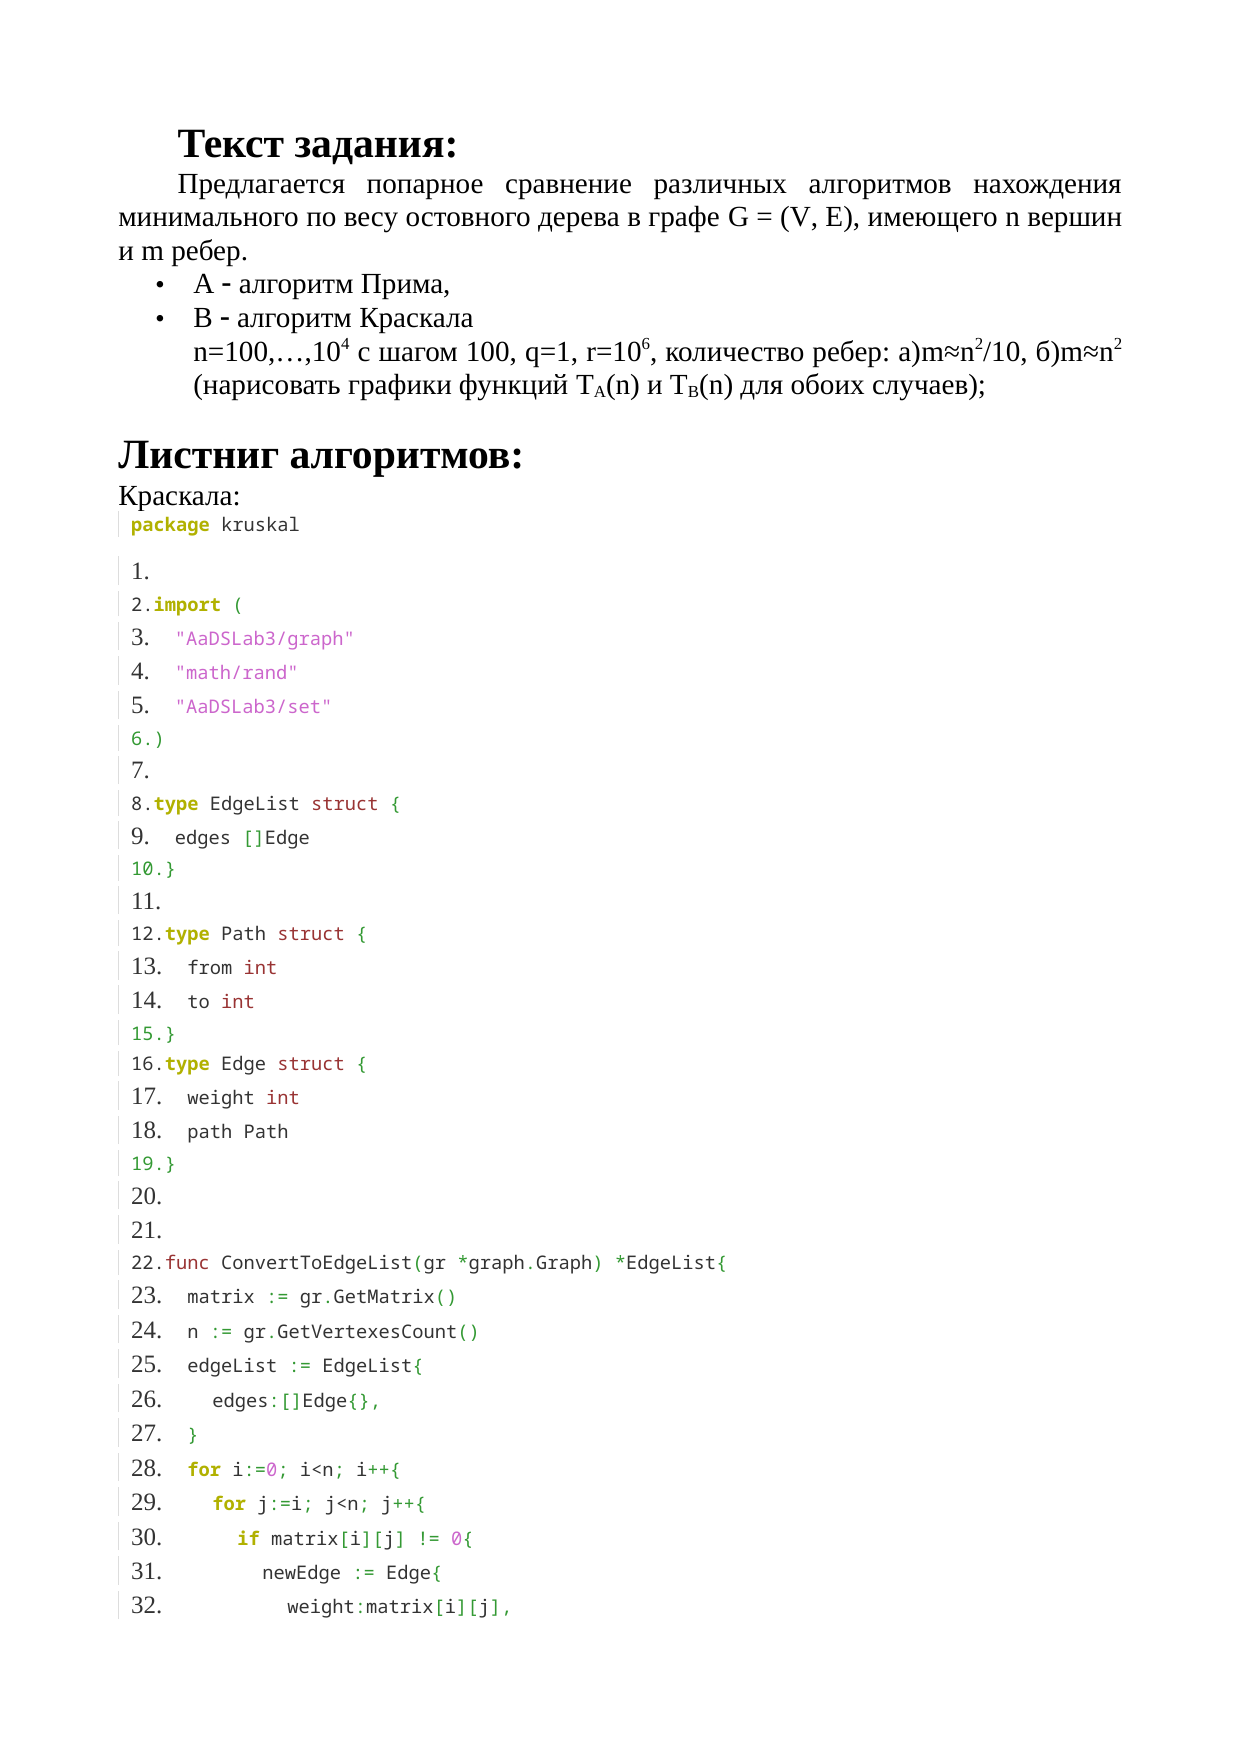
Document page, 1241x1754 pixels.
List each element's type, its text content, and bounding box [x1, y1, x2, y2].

list for i:=0; i<n; i++{ [119, 1453, 1122, 1481]
list func ConvertToEdgeList(gr *graph.Graph) *EdgeList{ [119, 1250, 1122, 1275]
list "math/rand" [119, 656, 1122, 685]
list } [119, 855, 1122, 881]
list n=100,…,104 с шагом 100, q=1, r=106, количество ребер: а)m≈n2/10, б)m≈n2 (нарисовать графики функций TА(n) и ТВ(n) для обоих случаев); [156, 334, 1122, 401]
list newEdge := Edge{ [119, 1556, 1122, 1585]
list } [119, 1418, 1122, 1447]
list А  алгоритм Прима, [156, 267, 1122, 300]
list for j:=i; j<n; j++{ [119, 1487, 1122, 1516]
text package kruskal [119, 511, 1122, 537]
text Текст задания: [118, 118, 1122, 166]
text Листниг алгоритмов: [118, 430, 1122, 478]
list path Path [119, 1116, 1122, 1144]
list "AaDSLab3/set" [119, 691, 1122, 719]
list } [119, 1150, 1122, 1176]
list from int [119, 951, 1122, 980]
list type EdgeList struct { [119, 790, 1122, 816]
list weight int [119, 1081, 1122, 1110]
list weight:matrix[i][j], [119, 1591, 1122, 1619]
list matrix := gr.GetMatrix() [119, 1280, 1122, 1309]
text Краскала: [118, 478, 1122, 511]
list ) [119, 725, 1122, 751]
list to int [119, 985, 1122, 1014]
list if matrix[i][j] != 0{ [119, 1522, 1122, 1550]
list "AaDSLab3/graph" [119, 622, 1122, 650]
list type Edge struct { [119, 1051, 1122, 1076]
list edgeList := EdgeList{ [119, 1349, 1122, 1378]
list edges []Edge [119, 821, 1122, 849]
list type Path struct { [119, 920, 1122, 946]
text Предлагается попарное сравнение различных алгоритмов нахождения минимального по весу остовного дерева в графе G = (V, E), имеющего n вершин и m ребер. [118, 166, 1122, 267]
list } [119, 1020, 1122, 1045]
list В  алгоритм Краскала [156, 300, 1122, 334]
list edges:[]Edge{}, [119, 1384, 1122, 1412]
list import ( [119, 591, 1122, 616]
list n := gr.GetVertexesCount() [119, 1315, 1122, 1343]
